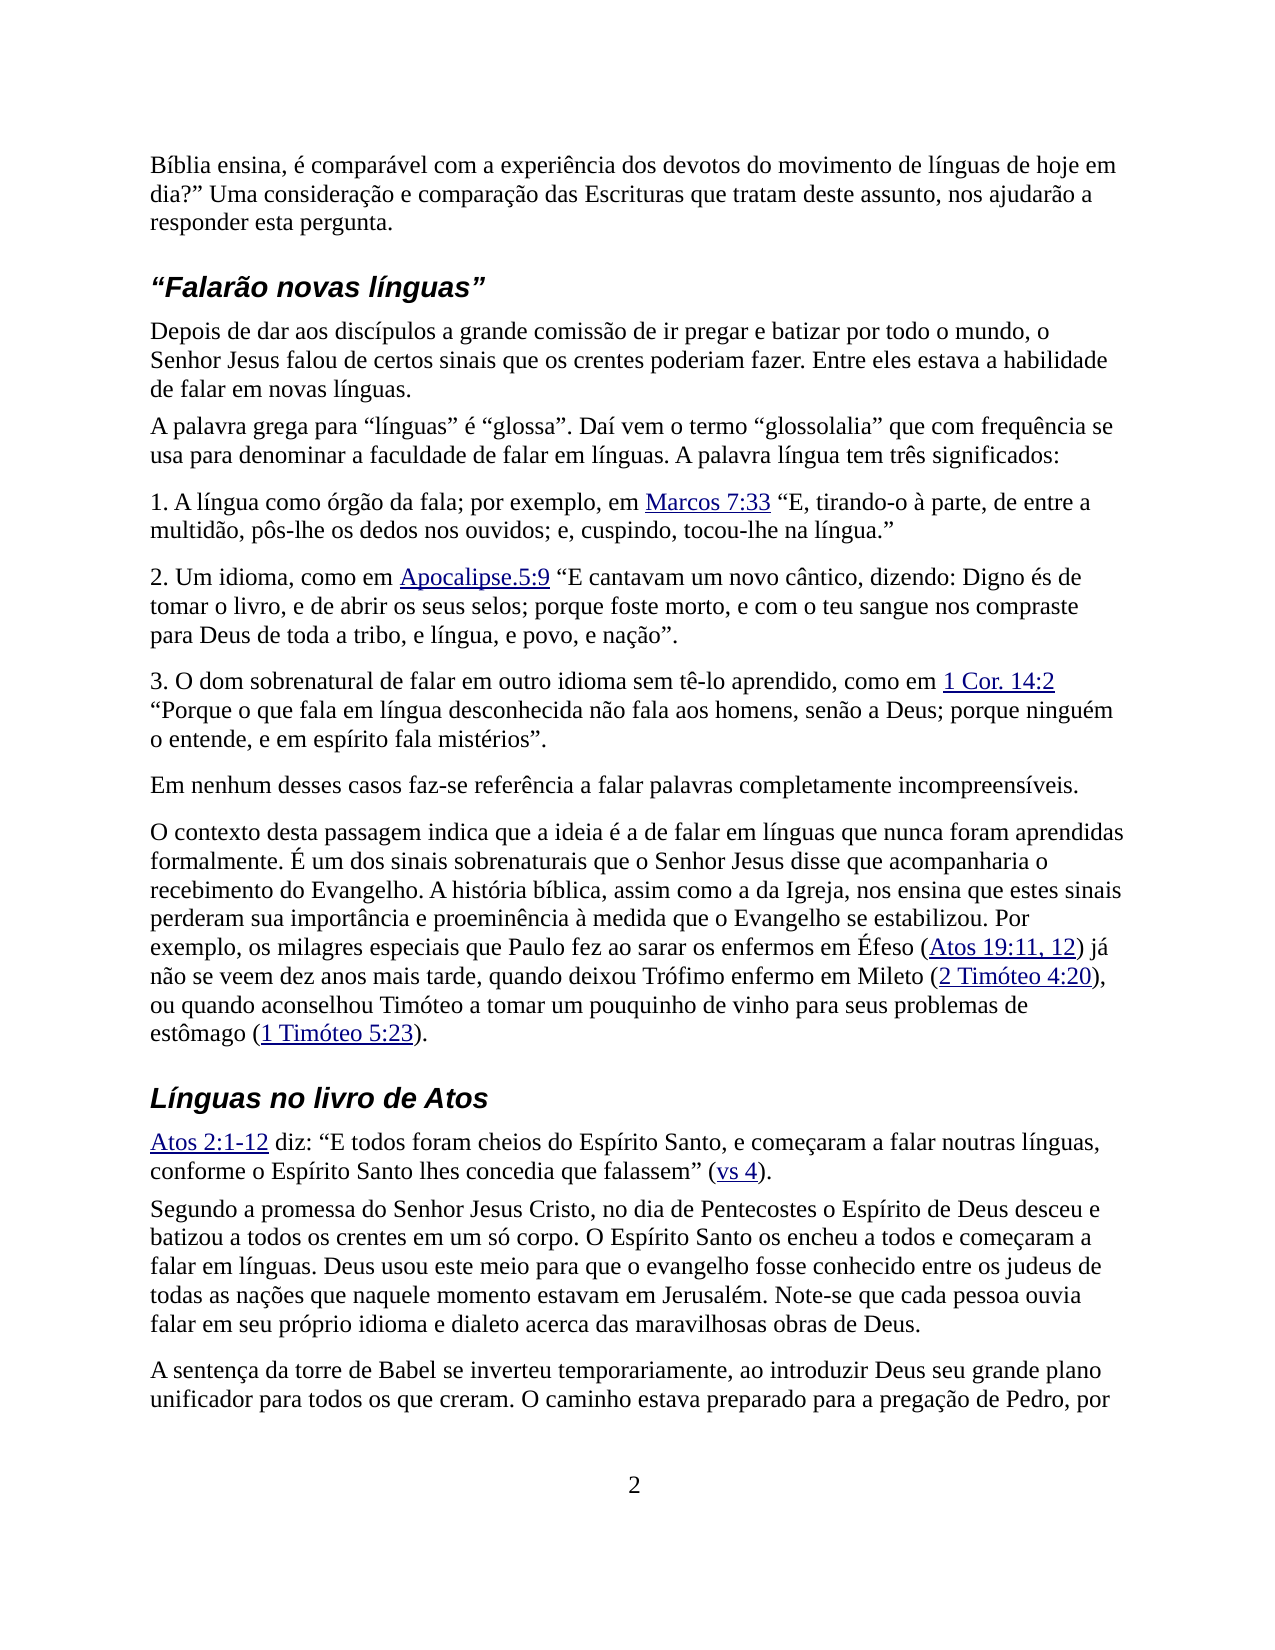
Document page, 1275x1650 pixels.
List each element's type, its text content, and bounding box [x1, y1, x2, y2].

text Em nenhum desses casos faz-se referência a falar palavras completamente incompreensíveis. [150, 771, 1125, 799]
subtitle “Falarão novas línguas” [150, 270, 1125, 304]
text O contexto desta passagem indica que a ideia é a de falar em línguas que nunca foram aprendidas formalmente. É um dos sinais sobrenaturais que o Senhor Jesus disse que acompanharia o recebimento do Evangelho. A história bíblica, assim como a da Igreja, nos ensina que estes sinais perderam sua importância e proeminência à medida que o Evangelho se estabilizou. Por exemplo, os milagres especiais que Paulo fez ao sarar os enfermos em Éfeso (Atos 19:11, 12) já não se veem dez anos mais tarde, quando deixou Trófimo enfermo em Mileto (2 Timóteo 4:20), ou quando aconselhou Timóteo a tomar um pouquinho de vinho para seus problemas de estômago (1 Timóteo 5:23). [150, 817, 1125, 1047]
text Segundo a promessa do Senhor Jesus Cristo, no dia de Pentecostes o Espírito de Deus desceu e batizou a todos os crentes em um só corpo. O Espírito Santo os encheu a todos e começaram a falar em línguas. Deus usou este meio para que o evangelho fosse conhecido entre os judeus de todas as nações que naquele momento estavam em Jerusalém. Note-se que cada pessoa ouvia falar em seu próprio idioma e dialeto acerca das maravilhosas obras de Deus. [150, 1194, 1125, 1337]
text Atos 2:1-12 diz: “E todos foram cheios do Espírito Santo, e começaram a falar noutras línguas, conforme o Espírito Santo lhes concedia que falassem” (vs 4). [150, 1127, 1125, 1185]
text ​2. Um idioma, como em Apocalipse.5:9 “E cantavam um novo cântico, dizendo: Digno és de tomar o livro, e de abrir os seus selos; porque foste morto, e com o teu sangue nos compraste para Deus de toda a tribo, e língua, e povo, e nação”. [150, 562, 1125, 648]
text Depois de dar aos discípulos a grande comissão de ir pregar e batizar por todo o mundo, o Senhor Jesus falou de certos sinais que os crentes poderiam fazer. Entre eles estava a habilidade de falar em novas línguas. [150, 316, 1125, 402]
text ​1. A língua como órgão da fala; por exemplo, em Marcos 7:33 “E, tirando-o à parte, de entre a multidão, pôs-lhe os dedos nos ouvidos; e, cuspindo, tocou-lhe na língua.” [150, 487, 1125, 544]
text A palavra grega para “línguas” é “glossa”. Daí vem o termo “glossolalia” que com frequência se usa para denominar a faculdade de falar em línguas. A palavra língua tem três significados: [150, 411, 1125, 469]
subtitle Línguas no livro de Atos [150, 1081, 1125, 1115]
text A sentença da torre de Babel se inverteu temporariamente, ao introduzir Deus seu grande plano unificador para todos os que creram. O caminho estava preparado para a pregação de Pedro, por [150, 1355, 1125, 1413]
text Bíblia ensina, é comparável com a experiência dos devotos do movimento de línguas de hoje em dia?” Uma consideração e comparação das Escrituras que tratam deste assunto, nos ajudarão a responder esta pergunta. [150, 150, 1125, 236]
text ​3. O dom sobrenatural de falar em outro idioma sem tê-lo aprendido, como em 1 Cor. 14:2 “Porque o que fala em língua desconhecida não fala aos homens, senão a Deus; porque ninguém o entende, e em espírito fala mistérios”. [150, 666, 1125, 753]
